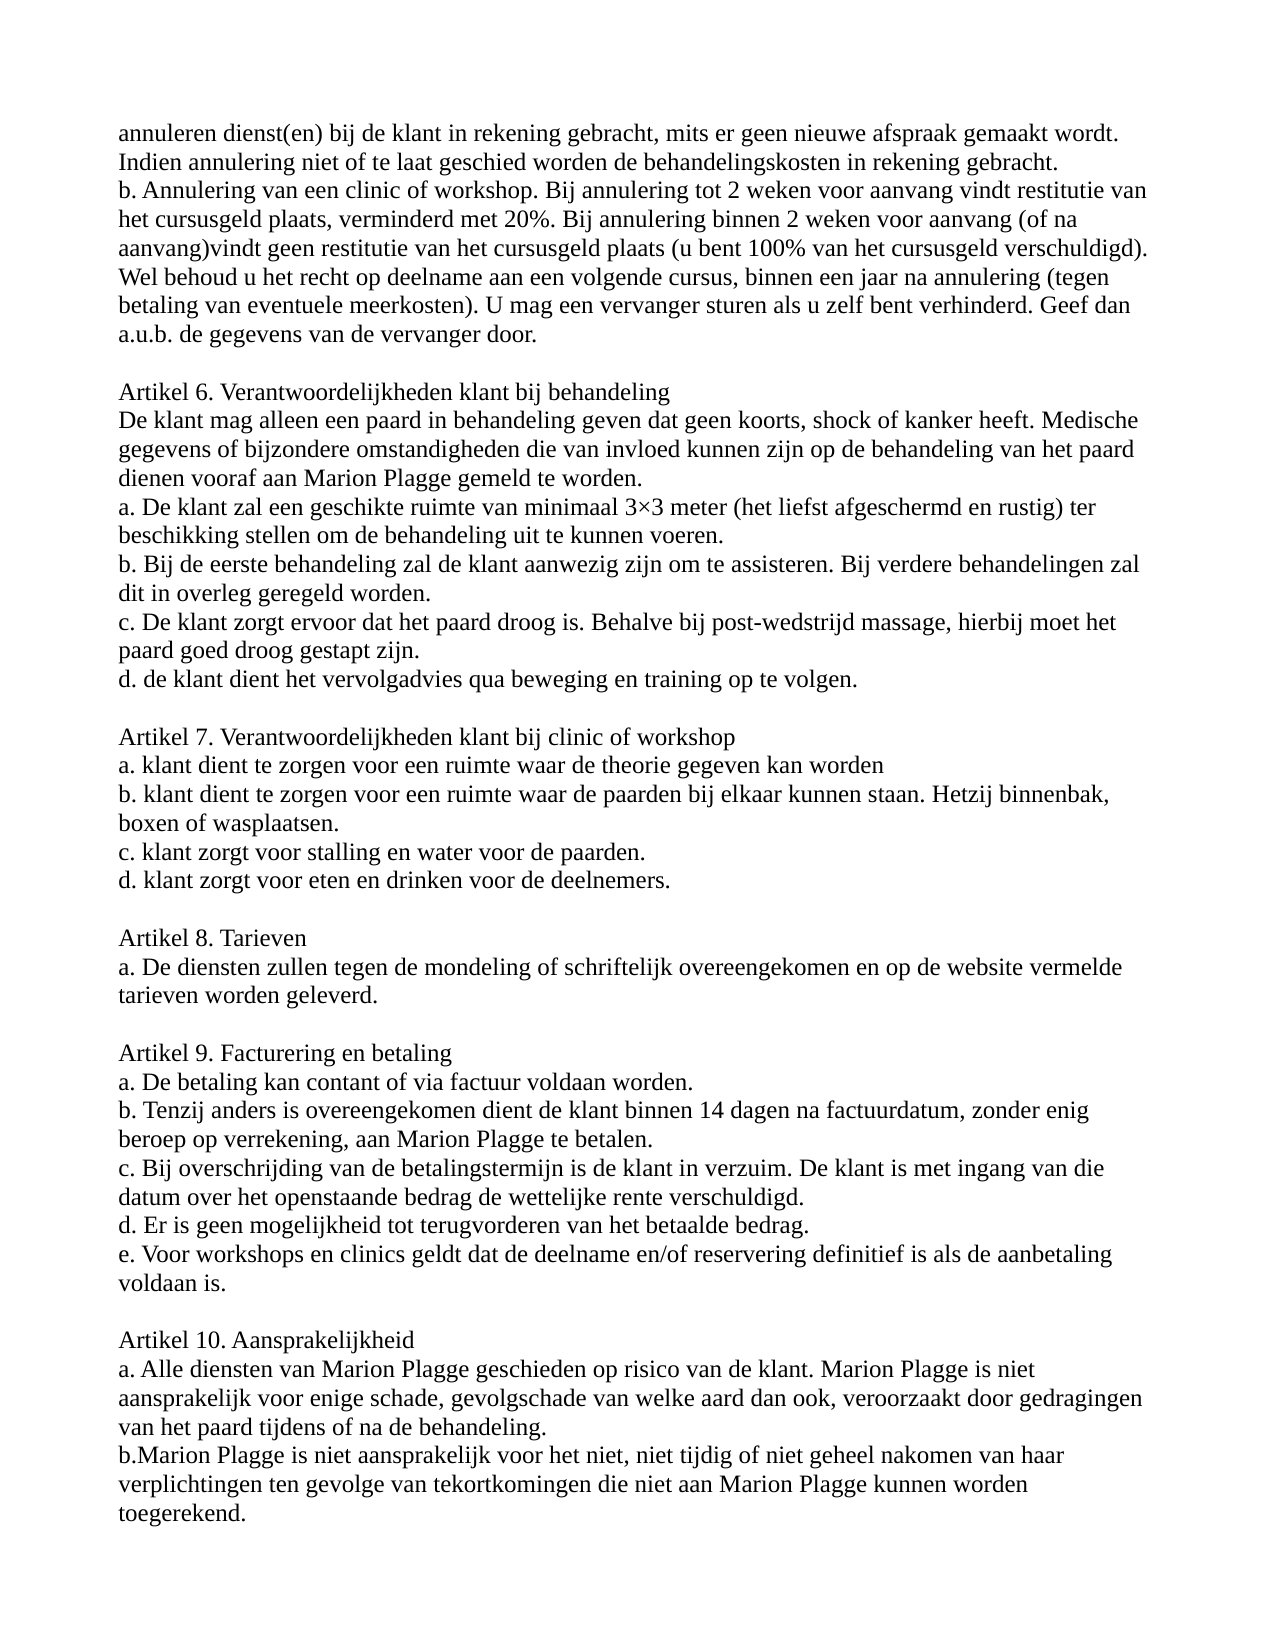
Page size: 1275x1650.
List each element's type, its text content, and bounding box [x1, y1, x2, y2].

text a. Alle diensten van Marion Plagge geschieden op risico van de klant. Marion Plagge is niet aansprakelijk voor enige schade, gevolgschade van welke aard dan ook, veroorzaakt door gedragingen van het paard tijdens of na de behandeling. [118, 1354, 1157, 1441]
text Artikel 8. Tarieven [118, 923, 1157, 952]
text a. klant dient te zorgen voor een ruimte waar de theorie gegeven kan worden [118, 751, 1157, 779]
text d. klant zorgt voor eten en drinken voor de deelnemers. [118, 866, 1157, 894]
text b. Annulering van een clinic of workshop. Bij annulering tot 2 weken voor aanvang vindt restitutie van het cursusgeld plaats, verminderd met 20%. Bij annulering binnen 2 weken voor aanvang (of na aanvang)vindt geen restitutie van het cursusgeld plaats (u bent 100% van het cursusgeld verschuldigd). Wel behoud u het recht op deelname aan een volgende cursus, binnen een jaar na annulering (tegen betaling van eventuele meerkosten). U mag een vervanger sturen als u zelf bent verhinderd. Geef dan a.u.b. de gegevens van de vervanger door. [118, 176, 1157, 348]
text d. Er is geen mogelijkheid tot terugvorderen van het betaalde bedrag. [118, 1211, 1157, 1239]
text a. De betaling kan contant of via factuur voldaan worden. [118, 1067, 1157, 1096]
text De klant mag alleen een paard in behandeling geven dat geen koorts, shock of kanker heeft. Medische gegevens of bijzondere omstandigheden die van invloed kunnen zijn op de behandeling van het paard dienen vooraf aan Marion Plagge gemeld te worden. [118, 406, 1157, 492]
text Artikel 7. Verantwoordelijkheden klant bij clinic of workshop [118, 722, 1157, 751]
text e. Voor workshops en clinics geldt dat de deelname en/of reservering definitief is als de aanbetaling voldaan is. [118, 1239, 1157, 1297]
text Artikel 6. Verantwoordelijkheden klant bij behandeling [118, 377, 1157, 406]
text b. Bij de eerste behandeling zal de klant aanwezig zijn om te assisteren. Bij verdere behandelingen zal dit in overleg geregeld worden. [118, 549, 1157, 607]
text c. Bij overschrijding van de betalingstermijn is de klant in verzuim. De klant is met ingang van die datum over het openstaande bedrag de wettelijke rente verschuldigd. [118, 1153, 1157, 1211]
text d. de klant dient het vervolgadvies qua beweging en training op te volgen. [118, 664, 1157, 693]
text b. klant dient te zorgen voor een ruimte waar de paarden bij elkaar kunnen staan. Hetzij binnenbak, boxen of wasplaatsen. [118, 779, 1157, 837]
text b.Marion Plagge is niet aansprakelijk voor het niet, niet tijdig of niet geheel nakomen van haar verplichtingen ten gevolge van tekortkomingen die niet aan Marion Plagge kunnen worden toegerekend. [118, 1441, 1157, 1527]
text Artikel 10. Aansprakelijkheid [118, 1326, 1157, 1354]
text Artikel 9. Facturering en betaling [118, 1038, 1157, 1067]
text b. Tenzij anders is overeengekomen dient de klant binnen 14 dagen na factuurdatum, zonder enig beroep op verrekening, aan Marion Plagge te betalen. [118, 1096, 1157, 1153]
text annuleren dienst(en) bij de klant in rekening gebracht, mits er geen nieuwe afspraak gemaakt wordt. Indien annulering niet of te laat geschied worden de behandelingskosten in rekening gebracht. [118, 118, 1157, 176]
text c. klant zorgt voor stalling en water voor de paarden. [118, 837, 1157, 866]
text a. De klant zal een geschikte ruimte van minimaal 3×3 meter (het liefst afgeschermd en rustig) ter beschikking stellen om de behandeling uit te kunnen voeren. [118, 492, 1157, 549]
text c. De klant zorgt ervoor dat het paard droog is. Behalve bij post-wedstrijd massage, hierbij moet het paard goed droog gestapt zijn. [118, 607, 1157, 664]
text a. De diensten zullen tegen de mondeling of schriftelijk overeengekomen en op de website vermelde tarieven worden geleverd. [118, 952, 1157, 1009]
